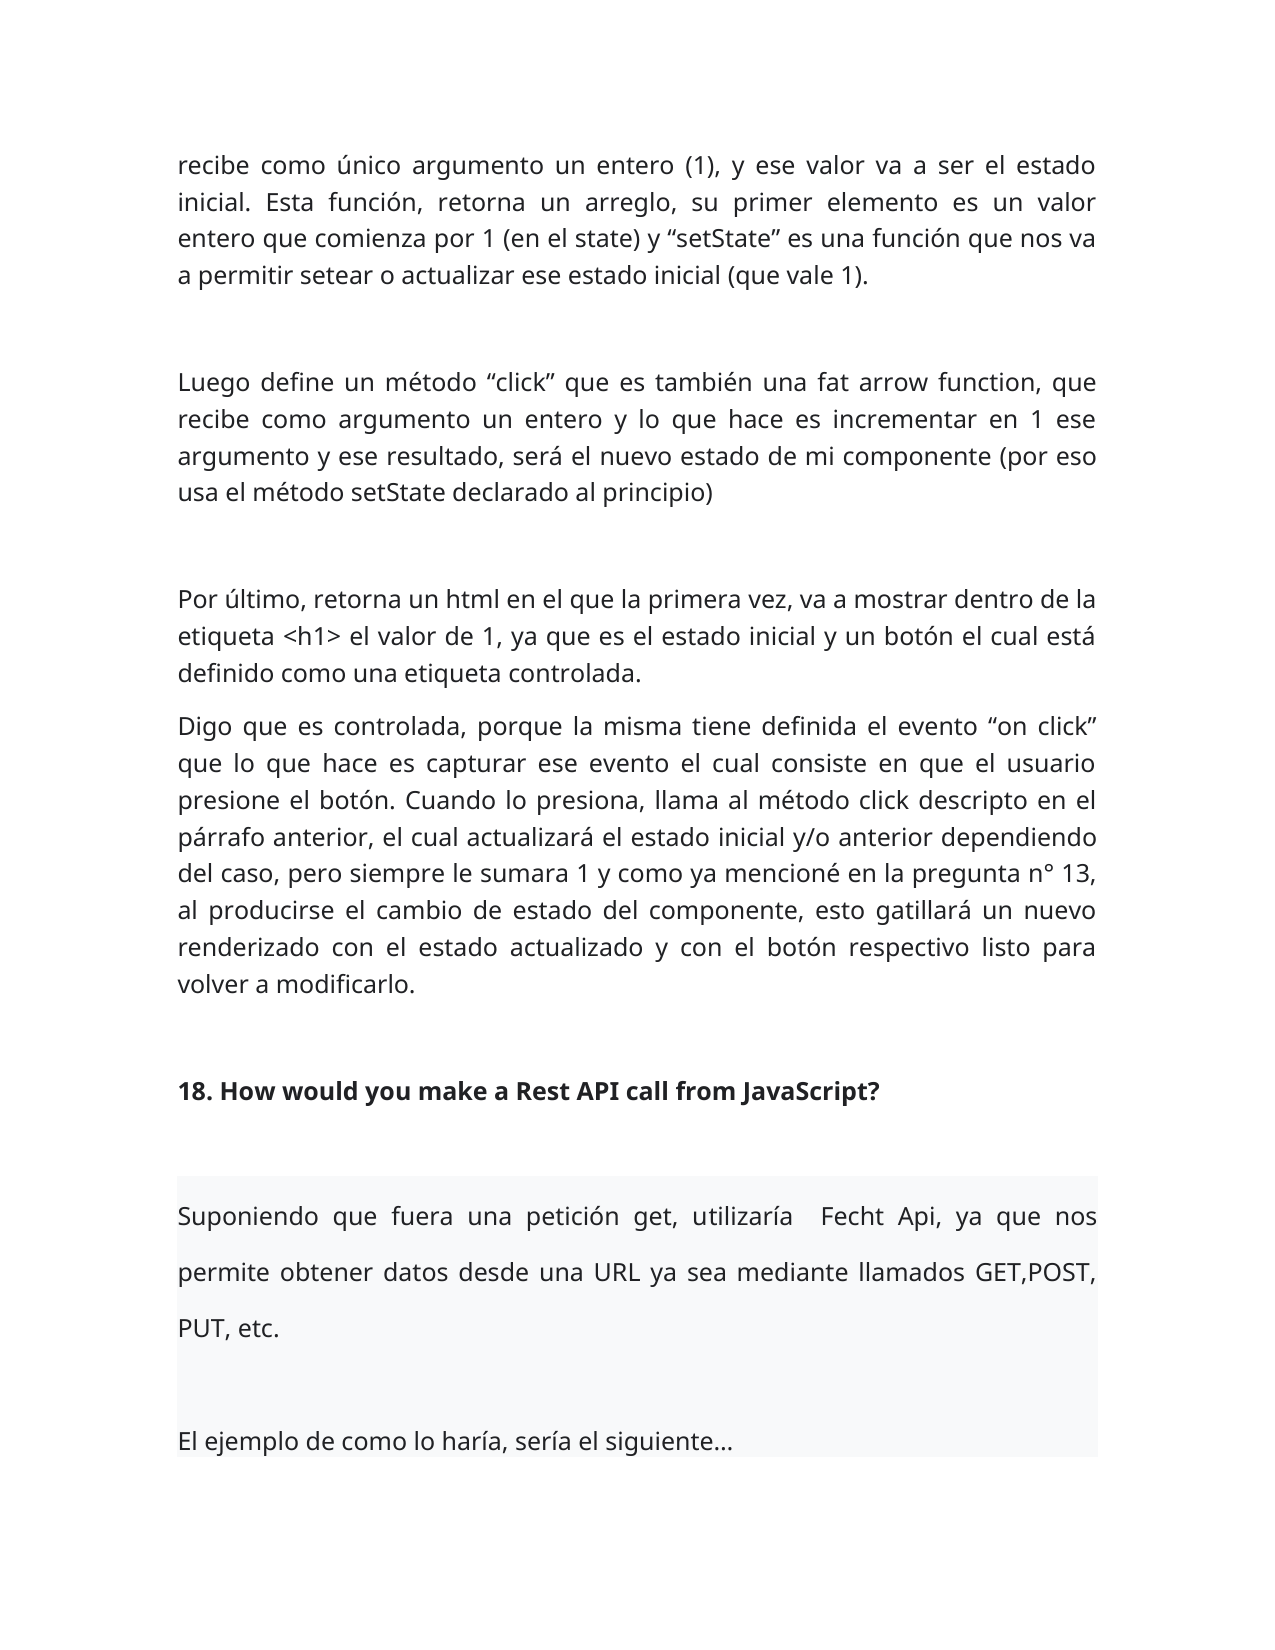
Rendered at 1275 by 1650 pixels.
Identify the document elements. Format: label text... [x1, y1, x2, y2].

text El ejemplo de como lo haría, sería el siguiente… [177, 1401, 1098, 1457]
text Por último, retorna un html en el que la primera vez, va a mostrar dentro de la etiqueta <h1> el valor de 1, ya que es el estado inicial y un botón el cual está definido como una etiqueta controlada. [177, 582, 1098, 689]
text 18. How would you make a Rest API call from JavaScript? [177, 1073, 1098, 1107]
text Digo que es controlada, porque la misma tiene definida el evento “on click” que lo que hace es capturar ese evento el cual consiste en que el usuario presione el botón. Cuando lo presiona, llama al método click descripto en el párrafo anterior, el cual actualizará el estado inicial y/o anterior dependiendo del caso, pero siempre le sumara 1 y como ya mencioné en la pregunta n° 13, al producirse el cambio de estado del componente, esto gatillará un nuevo renderizado con el estado actualizado y con el botón respectivo listo para volver a modificarlo. [177, 709, 1098, 1000]
text recibe como único argumento un entero (1), y ese valor va a ser el estado inicial. Esta función, retorna un arreglo, su primer elemento es un valor entero que comienza por 1 (en el state) y “setState” es una función que nos va a permitir setear o actualizar ese estado inicial (que vale 1). [177, 148, 1098, 292]
text Luego define un método “click” que es también una fat arrow function, que recibe como argumento un entero y lo que hace es incrementar en 1 ese argumento y ese resultado, será el nuevo estado de mi componente (por eso usa el método setState declarado al principio) [177, 365, 1098, 509]
text Suponiendo que fuera una petición get, utilizaría Fecht Api, ya que nos permite obtener datos desde una URL ya sea mediante llamados GET,POST, PUT, etc. [177, 1176, 1098, 1345]
